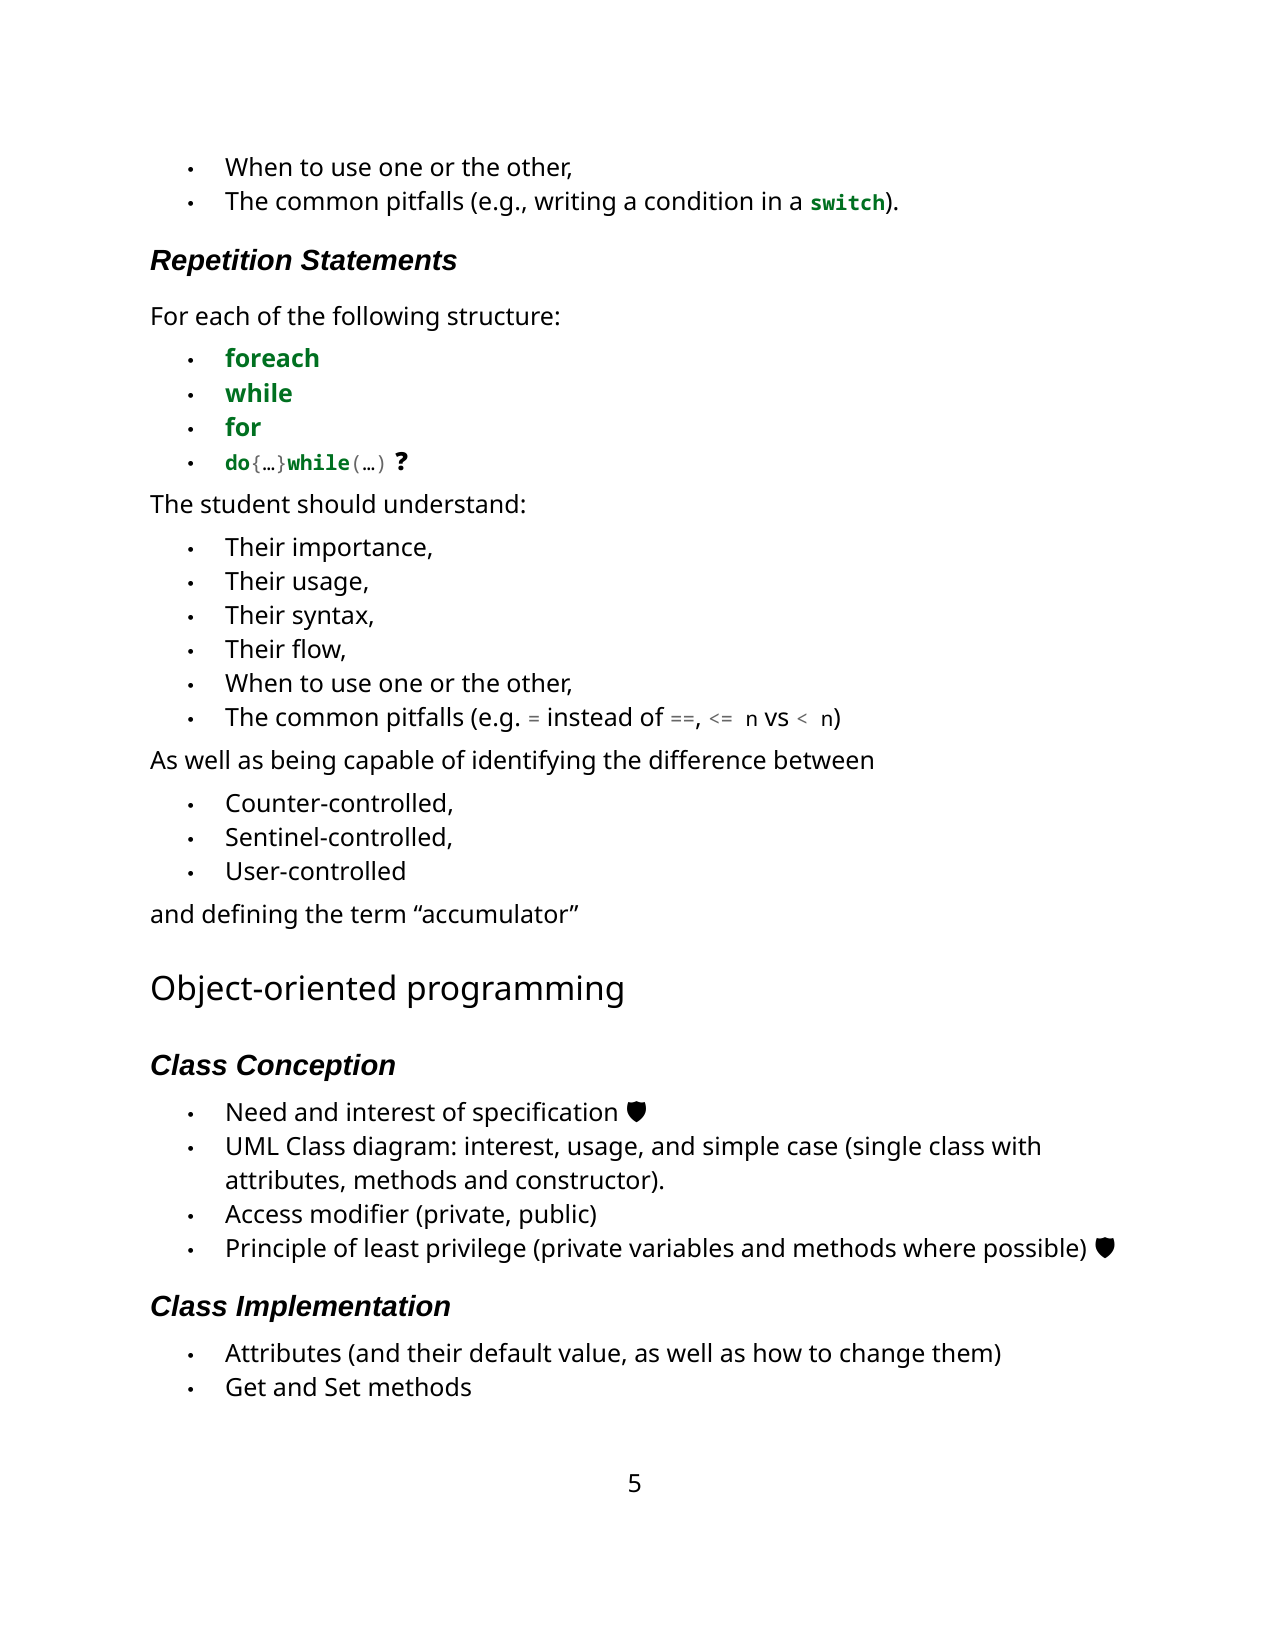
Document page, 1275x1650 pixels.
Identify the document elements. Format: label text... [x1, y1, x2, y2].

list UML Class diagram: interest, usage, and simple case (single class with attributes, methods and constructor). [187, 1128, 1125, 1196]
list Their syntax, [187, 597, 1125, 632]
list When to use one or the other, [187, 150, 1125, 184]
list When to use one or the other, [187, 666, 1125, 700]
subtitle Class Implementation [150, 1289, 1125, 1323]
subtitle Class Conception [150, 1048, 1125, 1082]
list do{…}while(…) ❓ [187, 443, 1125, 477]
list Their usage, [187, 563, 1125, 597]
text As well as being capable of identifying the difference between [150, 743, 1125, 777]
list while [187, 375, 1125, 409]
list The common pitfalls (e.g., writing a condition in a switch). [187, 184, 1125, 218]
list for [187, 409, 1125, 443]
list Access modifier (private, public) [187, 1196, 1125, 1230]
list Need and interest of specification 🛡 [187, 1094, 1125, 1128]
list Counter-controlled, [187, 786, 1125, 820]
list Their flow, [187, 632, 1125, 666]
list User-controlled [187, 854, 1125, 888]
list The common pitfalls (e.g. = instead of ==, <= n vs < n) [187, 700, 1125, 734]
text and defining the term “accumulator” [150, 897, 1125, 931]
list foreach [187, 341, 1125, 375]
list Attributes (and their default value, as well as how to change them) [187, 1336, 1125, 1369]
subtitle Repetition Statements [150, 243, 1125, 277]
list Sentinel-controlled, [187, 820, 1125, 854]
list Principle of least privilege (private variables and methods where possible) 🛡 [187, 1230, 1125, 1264]
subtitle Object-oriented programming [150, 965, 1125, 1011]
text For each of the following structure: [150, 298, 1125, 332]
list Get and Set methods [187, 1369, 1125, 1404]
text The student should understand: [150, 486, 1125, 520]
list Their importance, [187, 529, 1125, 563]
